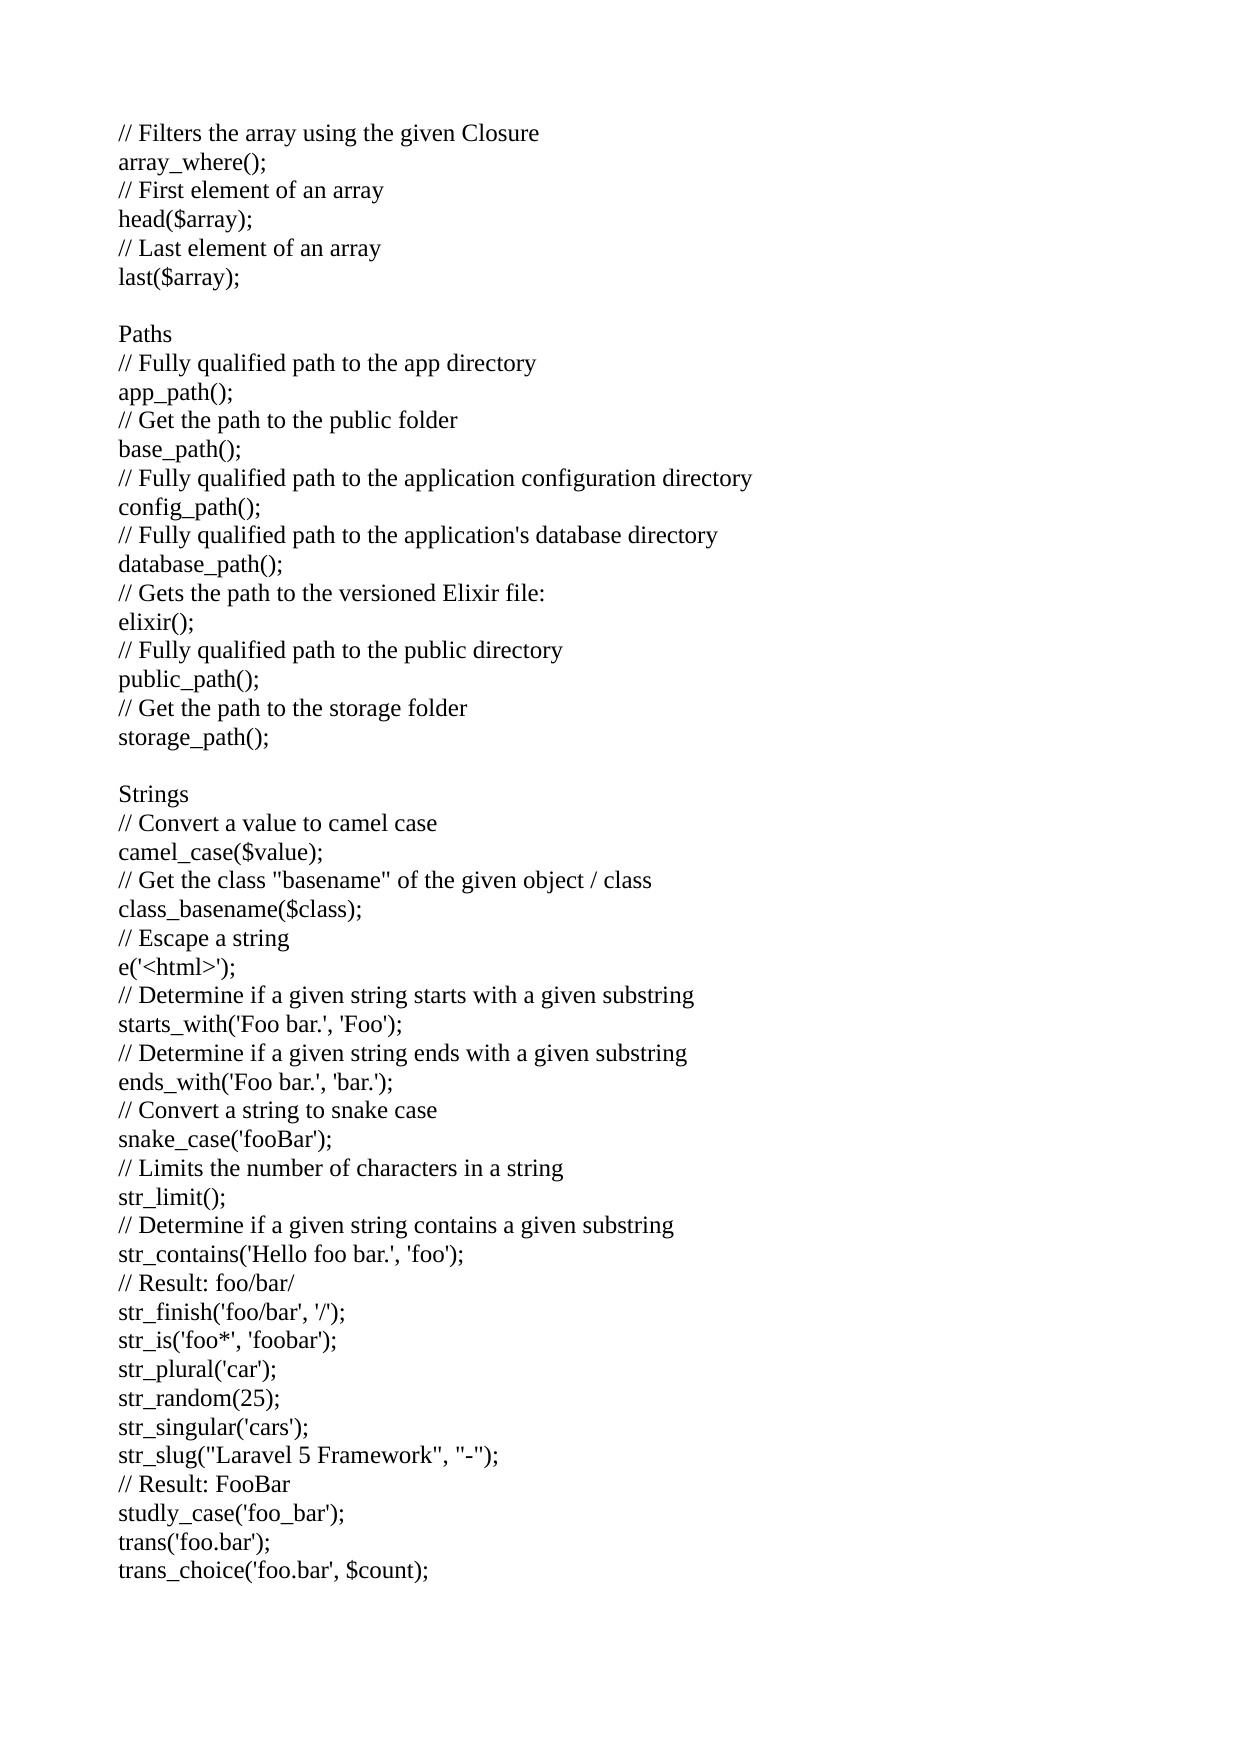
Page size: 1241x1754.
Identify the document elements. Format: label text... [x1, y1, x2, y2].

text // Result: foo/bar/ [118, 1268, 1122, 1297]
text trans_choice('foo.bar', $count); [118, 1556, 1122, 1584]
text starts_with('Foo bar.', 'Foo'); [118, 1009, 1122, 1038]
text // Determine if a given string ends with a given substring [118, 1038, 1122, 1067]
text // Fully qualified path to the application configuration directory [118, 463, 1122, 492]
text str_contains('Hello foo bar.', 'foo'); [118, 1239, 1122, 1268]
text config_path(); [118, 492, 1122, 521]
text str_singular('cars'); [118, 1412, 1122, 1441]
text str_is('foo*', 'foobar'); [118, 1326, 1122, 1354]
text trans('foo.bar'); [118, 1527, 1122, 1556]
text Paths [118, 319, 1122, 348]
text // Fully qualified path to the app directory [118, 348, 1122, 377]
text // Determine if a given string starts with a given substring [118, 981, 1122, 1009]
text Strings [118, 779, 1122, 808]
text class_basename($class); [118, 894, 1122, 923]
text head($array); [118, 204, 1122, 233]
text elixir(); [118, 607, 1122, 636]
text // Get the path to the public folder [118, 406, 1122, 434]
text // Convert a string to snake case [118, 1096, 1122, 1124]
text // Determine if a given string contains a given substring [118, 1211, 1122, 1239]
text // Get the class "basename" of the given object / class [118, 866, 1122, 894]
text ends_with('Foo bar.', 'bar.'); [118, 1067, 1122, 1096]
text // Get the path to the storage folder [118, 693, 1122, 722]
text // First element of an array [118, 176, 1122, 204]
text // Escape a string [118, 923, 1122, 952]
text // Last element of an array [118, 233, 1122, 262]
text // Filters the array using the given Closure [118, 118, 1122, 147]
text // Fully qualified path to the application's database directory [118, 521, 1122, 549]
text public_path(); [118, 664, 1122, 693]
text base_path(); [118, 434, 1122, 463]
text // Limits the number of characters in a string [118, 1153, 1122, 1182]
text // Result: FooBar [118, 1469, 1122, 1498]
text str_random(25); [118, 1383, 1122, 1412]
text str_finish('foo/bar', '/'); [118, 1297, 1122, 1326]
text studly_case('foo_bar'); [118, 1498, 1122, 1527]
text str_slug("Laravel 5 Framework", "-"); [118, 1441, 1122, 1469]
text camel_case($value); [118, 837, 1122, 866]
text str_limit(); [118, 1182, 1122, 1211]
text e('<html>'); [118, 952, 1122, 981]
text str_plural('car'); [118, 1354, 1122, 1383]
text // Fully qualified path to the public directory [118, 636, 1122, 664]
text snake_case('fooBar'); [118, 1124, 1122, 1153]
text storage_path(); [118, 722, 1122, 751]
text last($array); [118, 262, 1122, 291]
text database_path(); [118, 549, 1122, 578]
text // Gets the path to the versioned Elixir file: [118, 578, 1122, 607]
text // Convert a value to camel case [118, 808, 1122, 837]
text array_where(); [118, 147, 1122, 176]
text app_path(); [118, 377, 1122, 406]
